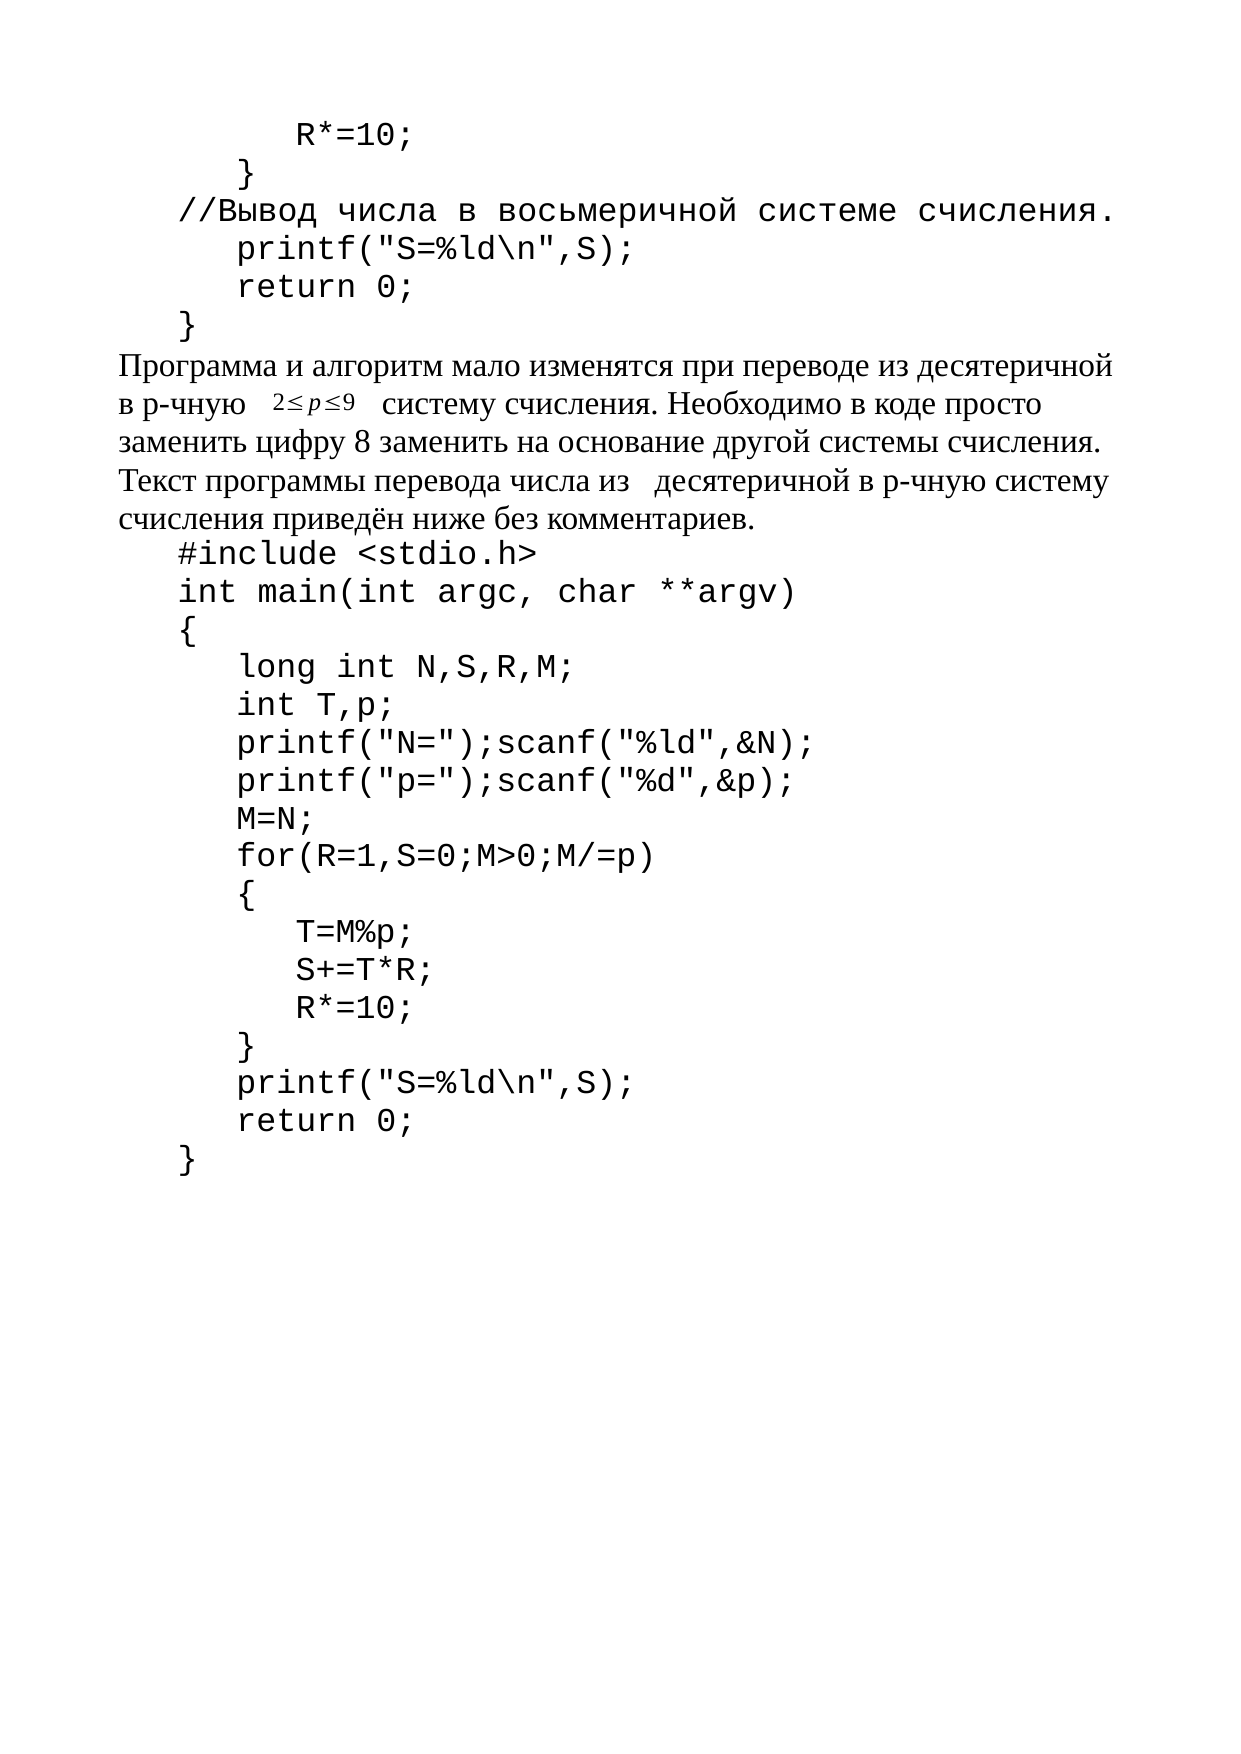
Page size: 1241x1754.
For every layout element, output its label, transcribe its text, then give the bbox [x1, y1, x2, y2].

text int main(int argc, char **argv) [177, 574, 1122, 612]
text R*=10; [177, 118, 1122, 156]
text long int N,S,R,M; [177, 650, 1122, 688]
text for(R=1,S=0;M>0;M/=p) [177, 839, 1122, 877]
text T=M%p; [177, 915, 1122, 953]
text return 0; [177, 1104, 1122, 1142]
text } [177, 156, 1122, 194]
text { [177, 877, 1122, 915]
text } [177, 1028, 1122, 1066]
text Программа и алгоритм мало изменятся при переводе из десятеричной в p-чную систему счисления. Необходимо в коде просто заменить цифру 8 заменить на основание другой системы счисления. Текст программы перевода числа из десятеричной в p-чную систему счисления приведён ниже без комментариев. [118, 345, 1122, 537]
text S+=T*R; [177, 953, 1122, 990]
text } [177, 1142, 1122, 1179]
text M=N; [177, 801, 1122, 839]
text int T,p; [177, 688, 1122, 726]
text { [177, 612, 1122, 650]
text #include <stdio.h> [177, 537, 1122, 574]
text return 0; [177, 269, 1122, 307]
text } [177, 307, 1122, 345]
text R*=10; [177, 990, 1122, 1028]
text printf("S=%ld\n",S); [177, 232, 1122, 269]
text printf("N=");scanf("%ld",&N); [177, 726, 1122, 763]
text //Вывод числа в восьмеричной системе счисления. [177, 194, 1122, 232]
text printf("S=%ld\n",S); [177, 1066, 1122, 1104]
text printf("p=");scanf("%d",&p); [177, 763, 1122, 801]
